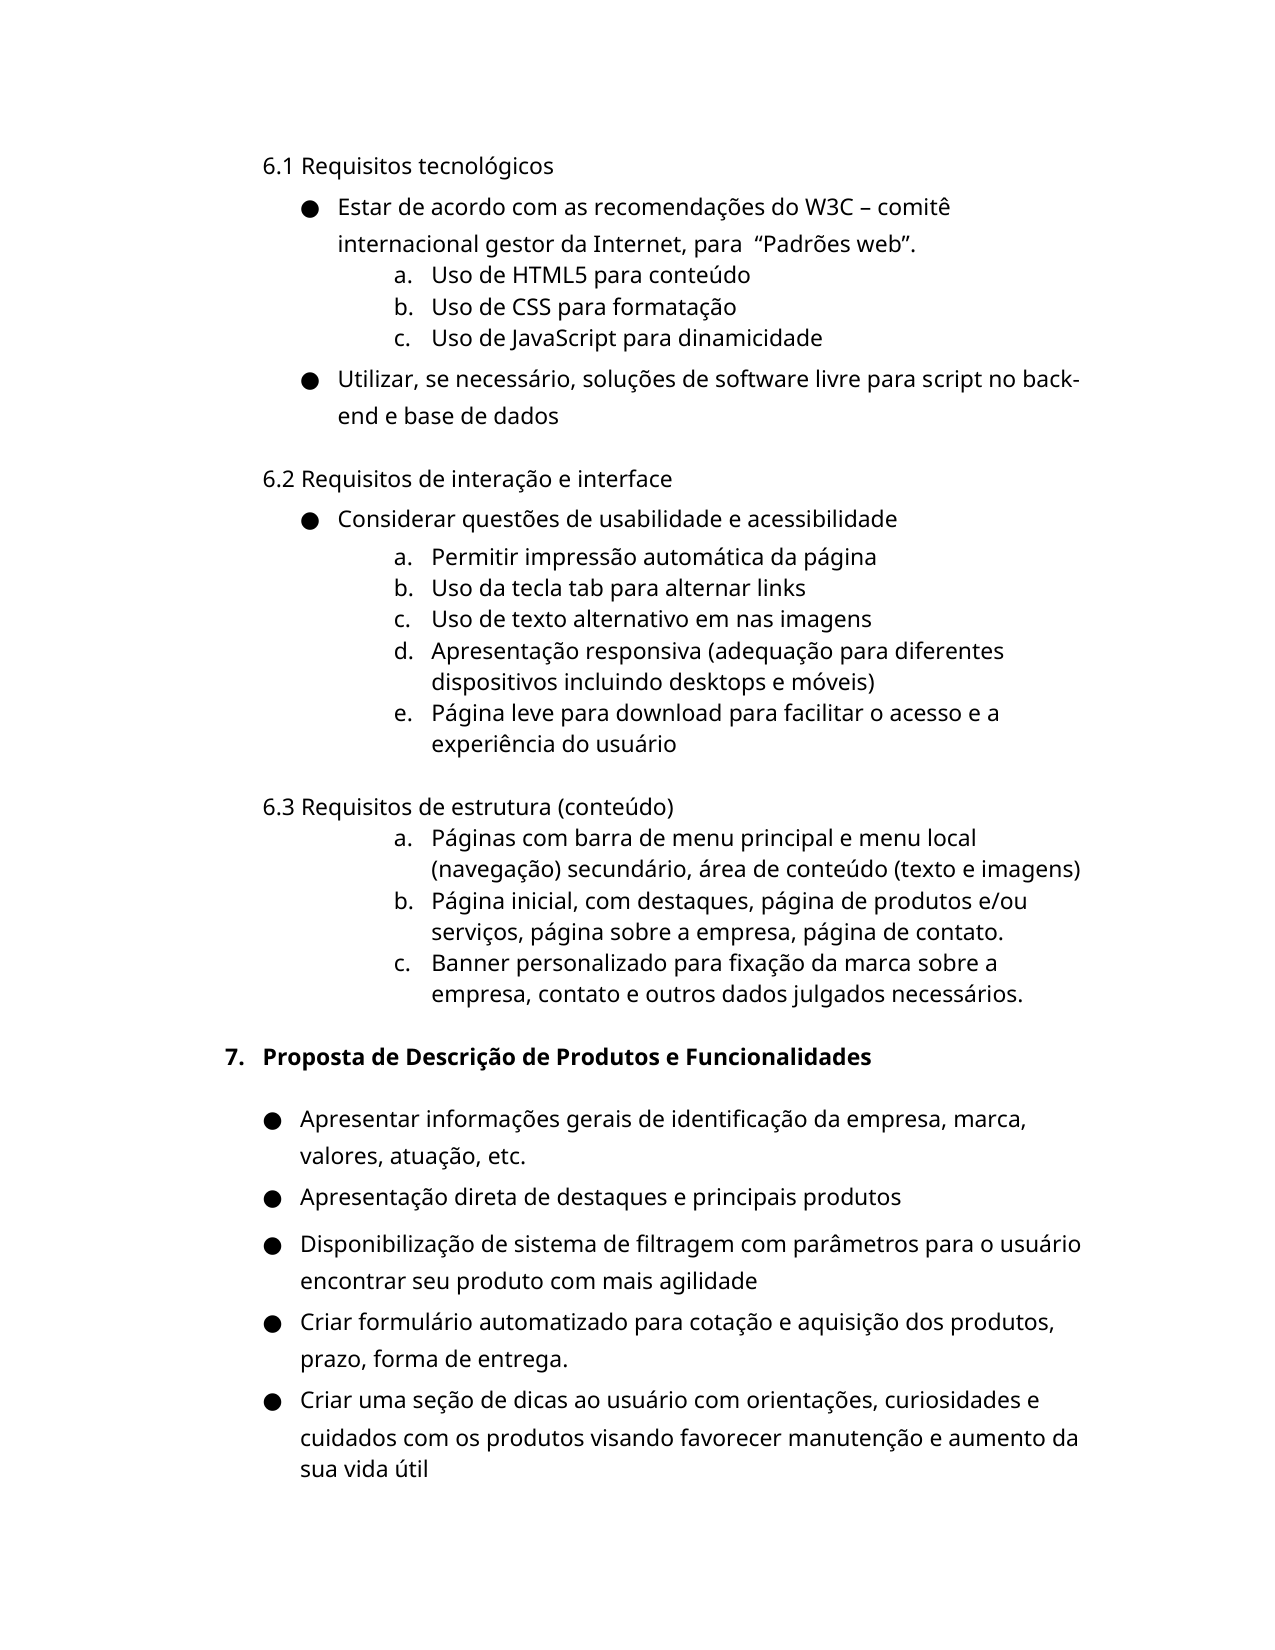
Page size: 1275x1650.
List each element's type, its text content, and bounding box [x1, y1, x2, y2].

text 6.3 Requisitos de estrutura (conteúdo) [262, 791, 1087, 822]
list Banner personalizado para fixação da marca sobre a empresa, contato e outros dados julgados necessários. [394, 947, 1087, 1010]
list Criar uma seção de dicas ao usuário com orientações, curiosidades e cuidados com os produtos visando favorecer manutenção e aumento da sua vida útil [262, 1375, 1087, 1484]
list Apresentação responsiva (adequação para diferentes dispositivos incluindo desktops e móveis) [394, 635, 1087, 697]
list Permitir impressão automática da página [394, 541, 1087, 572]
list Criar formulário automatizado para cotação e aquisição dos produtos, prazo, forma de entrega. [262, 1296, 1087, 1375]
text 6.2 Requisitos de interação e interface [262, 463, 1087, 494]
list Utilizar, se necessário, soluções de software livre para script no back-end e base de dados [300, 353, 1087, 431]
list Página leve para download para facilitar o acesso e a experiência do usuário [394, 697, 1087, 760]
list Proposta de Descrição de Produtos e Funcionalidades [225, 1041, 1087, 1072]
list Uso de JavaScript para dinamicidade [394, 322, 1087, 353]
list Páginas com barra de menu principal e menu local (navegação) secundário, área de conteúdo (texto e imagens) [394, 822, 1087, 885]
list Estar de acordo com as recomendações do W3C – comitê internacional gestor da Internet, para “Padrões web”. [300, 181, 1087, 259]
list Apresentar informações gerais de identificação da empresa, marca, valores, atuação, etc. [262, 1093, 1087, 1171]
list Página inicial, com destaques, página de produtos e/ou serviços, página sobre a empresa, página de contato. [394, 885, 1087, 947]
list Uso da tecla tab para alternar links [394, 572, 1087, 603]
list Disponibilização de sistema de filtragem com parâmetros para o usuário encontrar seu produto com mais agilidade [262, 1218, 1087, 1296]
list Apresentação direta de destaques e principais produtos [262, 1171, 1087, 1218]
list Uso de texto alternativo em nas imagens [394, 603, 1087, 635]
list Considerar questões de usabilidade e acessibilidade [300, 494, 1087, 541]
text 6.1 Requisitos tecnológicos [187, 150, 1087, 181]
list Uso de CSS para formatação [394, 291, 1087, 322]
list Uso de HTML5 para conteúdo [394, 259, 1087, 291]
